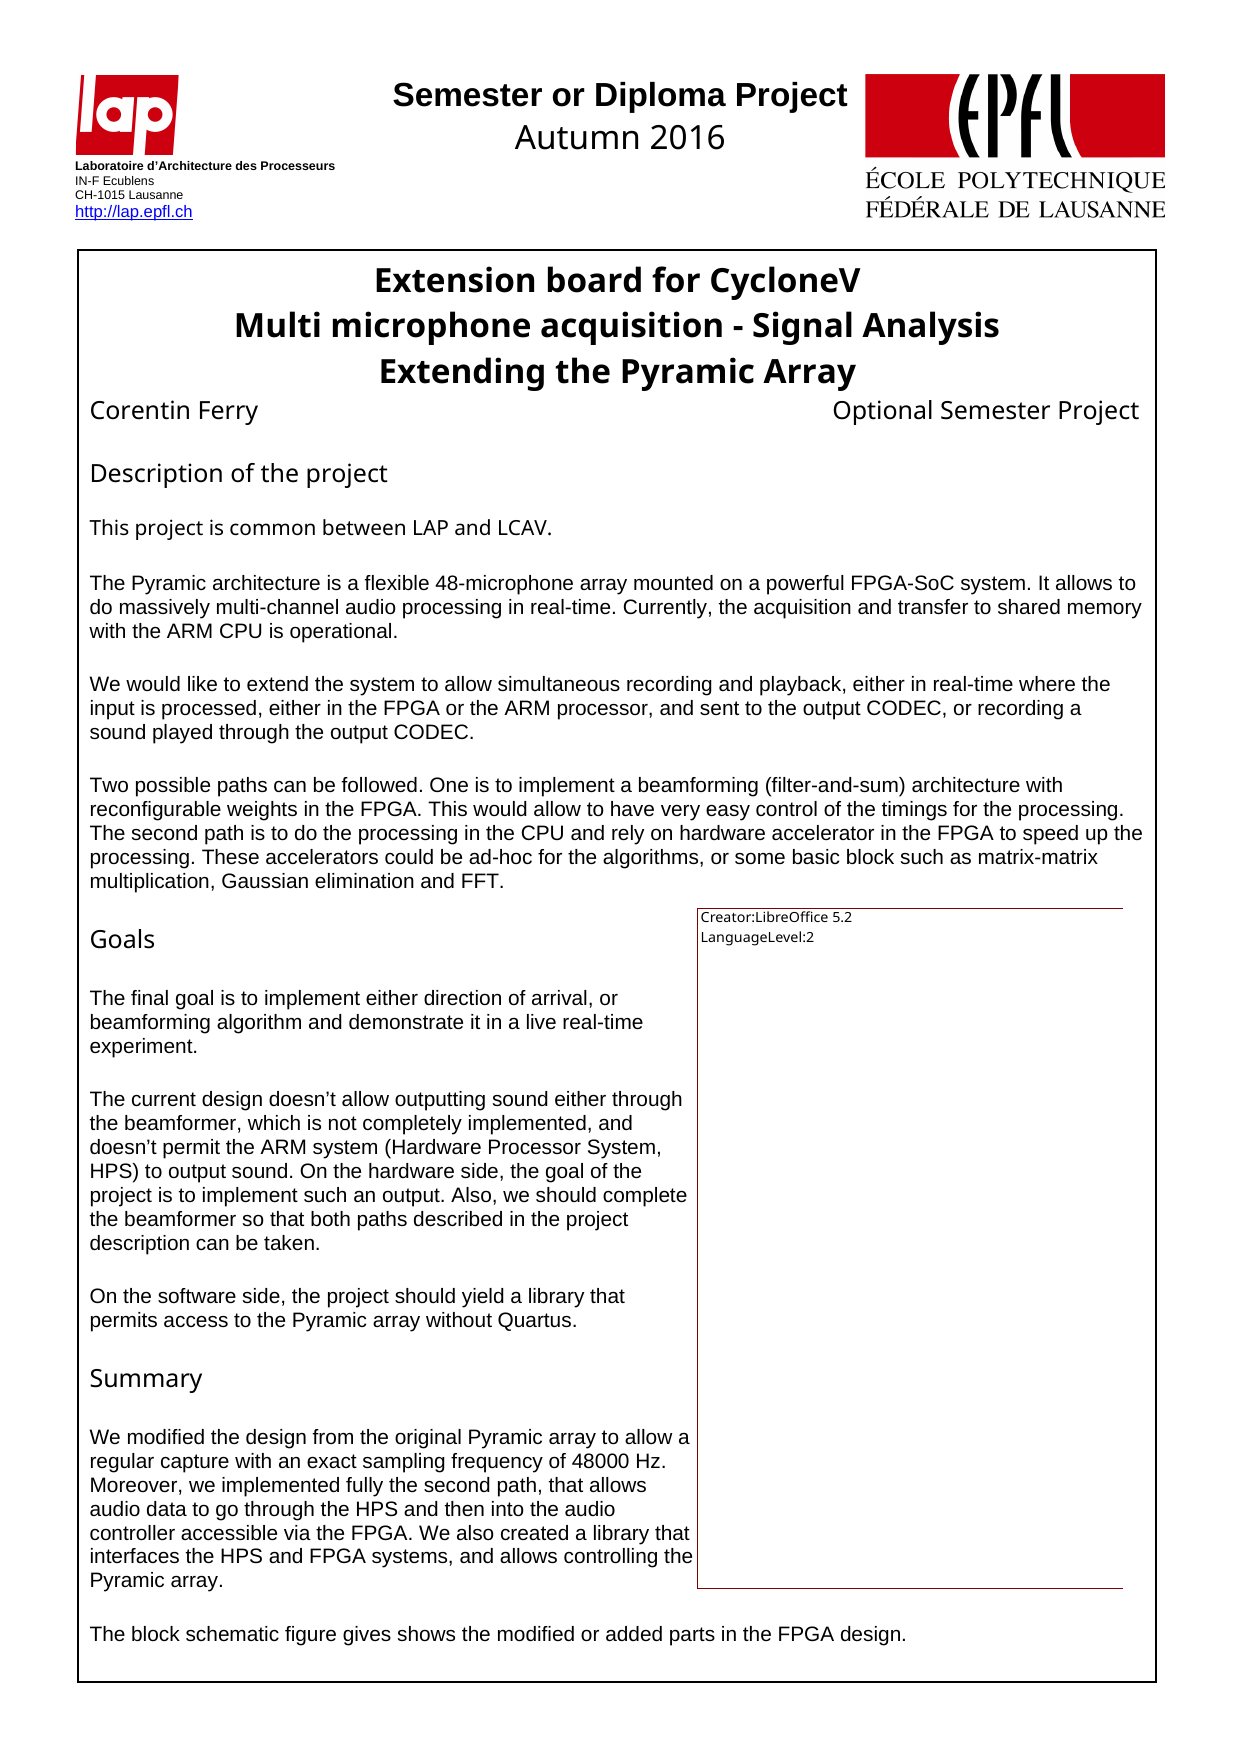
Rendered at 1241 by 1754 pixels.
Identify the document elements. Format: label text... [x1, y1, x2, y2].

picture [75, 75, 179, 155]
picture [865, 74, 1165, 218]
table_header Extension board for CycloneV Multi microphone acquisition - Signal Analysis Extending the Pyramic Array Corentin Ferry Optional Semester Project Description of the project This project is common between LAP and LCAV. The Pyramic architecture is a flexible 48-microphone array mounted on a powerful FPGA-SoC system. It allows to do massively multi-channel audio processing in real-time. Currently, the acquisition and transfer to shared memory with the ARM CPU is operational. We would like to extend the system to allow simultaneous recording and playback, either in real-time where the input is processed, either in the FPGA or the ARM processor, and sent to the output CODEC, or recording a sound played through the output CODEC. Two possible paths can be followed. One is to implement a beamforming (filter-and-sum) architecture with reconfigurable weights in the FPGA. This would allow to have very easy control of the timings for the processing. The second path is to do the processing in the CPU and rely on hardware accelerator in the FPGA to speed up the processing. These accelerators could be ad-hoc for the algorithms, or some basic block such as matrix-matrix multiplication, Gaussian elimination and FFT. Goals The final goal is to implement either direction of arrival, or beamforming algorithm and demonstrate it in a live real-time experiment. The current design doesn’t allow outputting sound either through the beamformer, which is not completely implemented, and doesn’t permit the ARM system (Hardware Processor System, HPS) to output sound. On the hardware side, the goal of the project is to implement such an output. Also, we should complete the beamformer so that both paths described in the project description can be taken. On the software side, the project should yield a library that permits access to the Pyramic array without Quartus. Summary We modified the design from the original Pyramic array to allow a regular capture with an exact sampling frequency of 48000 Hz. Moreover, we implemented fully the second path, that allows audio data to go through the HPS and then into the audio controller accessible via the FPGA. We also created a library that interfaces the HPS and FPGA systems, and allows controlling the Pyramic array. The block schematic figure gives shows the modified or added parts in the FPGA design. [79, 251, 1155, 1681]
